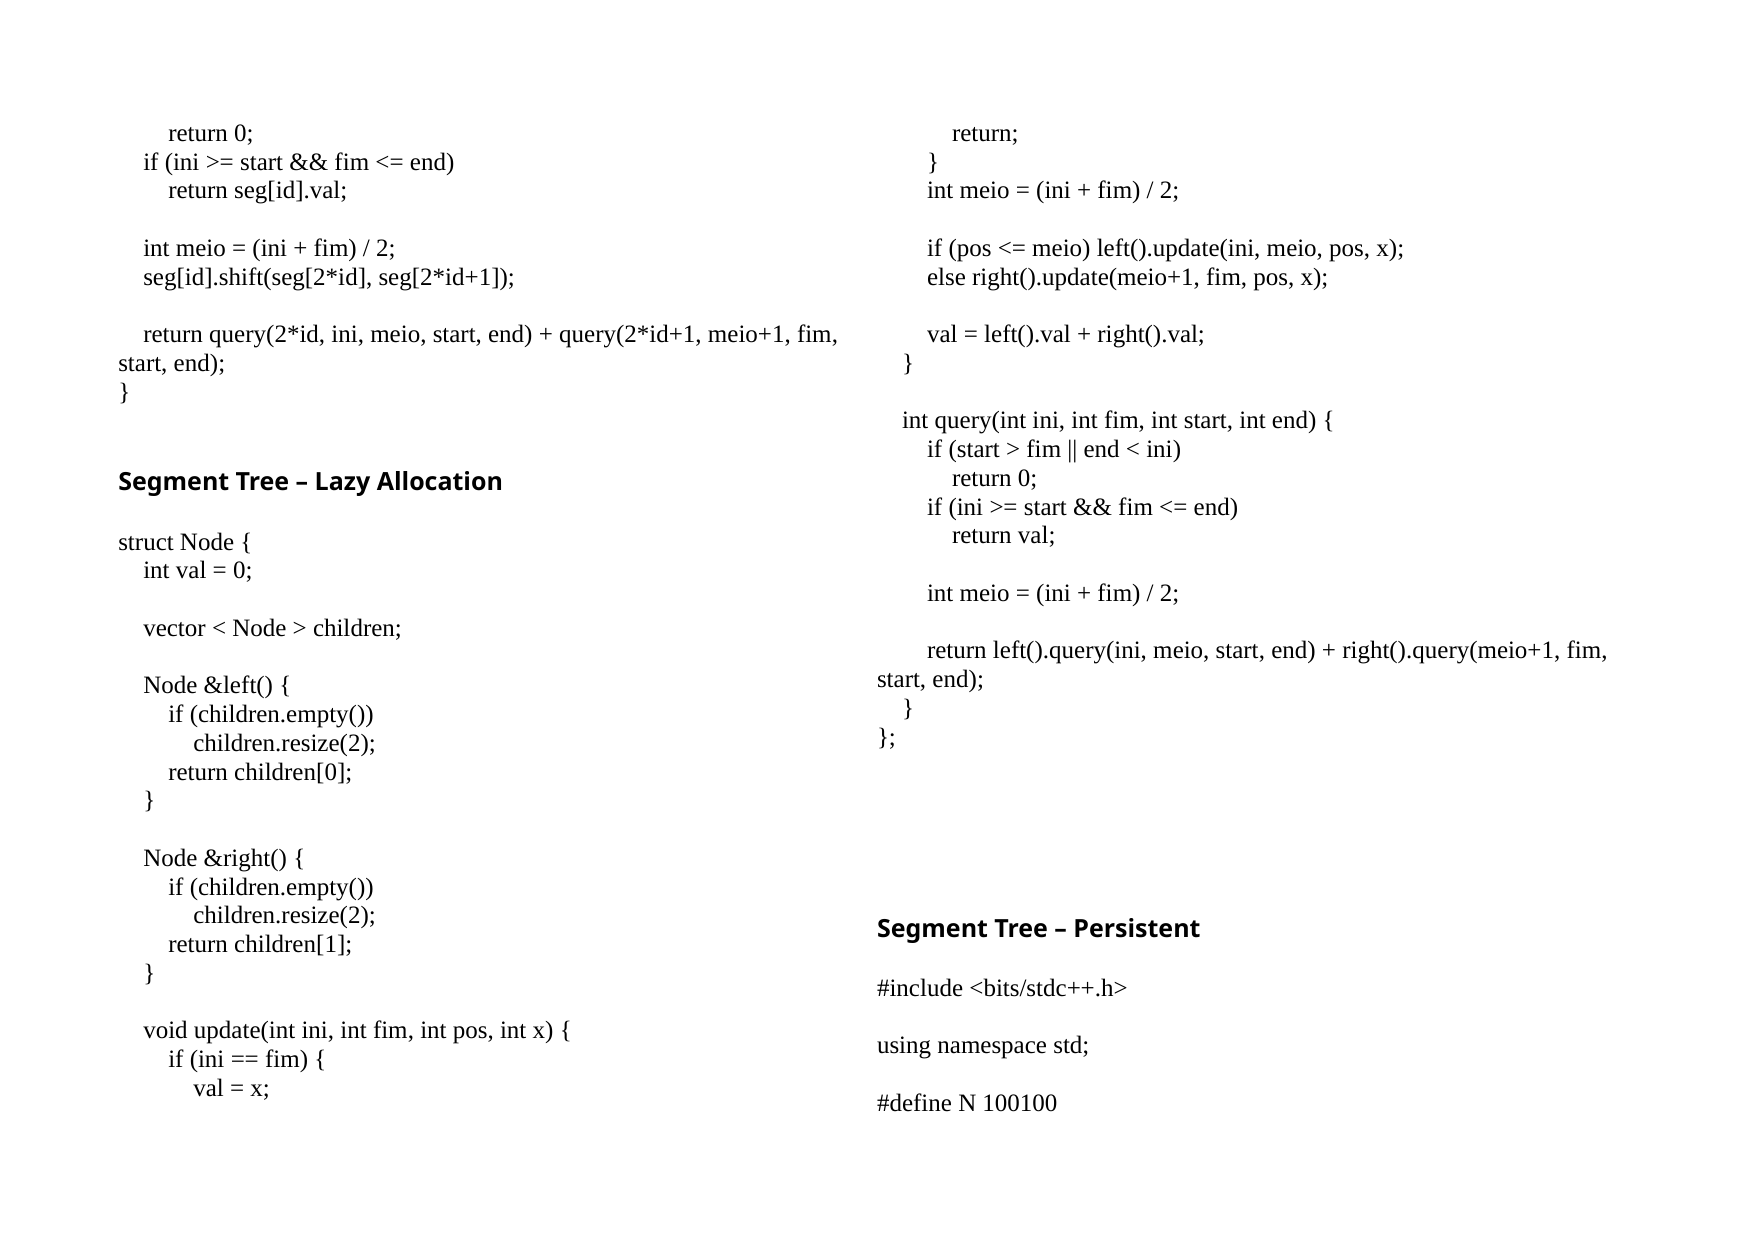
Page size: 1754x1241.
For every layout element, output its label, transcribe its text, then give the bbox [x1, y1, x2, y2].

text int query(int ini, int fim, int start, int end) { [877, 406, 1635, 434]
text if (ini == fim) { [118, 1044, 877, 1073]
text }; [877, 722, 1635, 751]
text Node &left() { [118, 670, 877, 699]
text struct Node { [118, 527, 877, 555]
text return query(2*id, ini, meio, start, end) + query(2*id+1, meio+1, fim, start, end); [118, 319, 877, 377]
text } [118, 958, 877, 987]
text return children[1]; [118, 929, 877, 958]
text #include <bits/stdc++.h> [877, 973, 1635, 1002]
text return seg[id].val; [118, 176, 877, 204]
text if (start > fim || end < ini) [877, 434, 1635, 463]
text int meio = (ini + fim) / 2; [118, 233, 877, 262]
text if (pos <= meio) left().update(ini, meio, pos, x); [877, 233, 1635, 262]
text } [877, 147, 1635, 176]
text if (ini >= start && fim <= end) [877, 492, 1635, 521]
text int meio = (ini + fim) / 2; [877, 176, 1635, 204]
text } [877, 693, 1635, 722]
text Segment Tree – Persistent [877, 910, 1635, 944]
text int meio = (ini + fim) / 2; [877, 578, 1635, 607]
text int val = 0; [118, 555, 877, 584]
text return val; [877, 521, 1635, 549]
text if (children.empty()) [118, 872, 877, 900]
text val = left().val + right().val; [877, 319, 1635, 348]
text #define N 100100 [877, 1088, 1635, 1117]
text else right().update(meio+1, fim, pos, x); [877, 262, 1635, 291]
text if (children.empty()) [118, 699, 877, 728]
text } [118, 785, 877, 814]
text } [118, 377, 877, 406]
text return 0; [877, 463, 1635, 492]
text if (ini >= start && fim <= end) [118, 147, 877, 176]
text val = x; [118, 1073, 877, 1102]
text Segment Tree – Lazy Allocation [118, 464, 877, 498]
text return children[0]; [118, 757, 877, 785]
text children.resize(2); [118, 728, 877, 757]
text return left().query(ini, meio, start, end) + right().query(meio+1, fim, start, end); [877, 636, 1635, 693]
text children.resize(2); [118, 900, 877, 929]
text seg[id].shift(seg[2*id], seg[2*id+1]); [118, 262, 877, 291]
text } [877, 348, 1635, 377]
text vector < Node > children; [118, 613, 877, 642]
text using namespace std; [877, 1031, 1635, 1059]
text return; [877, 118, 1635, 147]
text void update(int ini, int fim, int pos, int x) { [118, 1015, 877, 1044]
text return 0; [118, 118, 877, 147]
text Node &right() { [118, 843, 877, 872]
